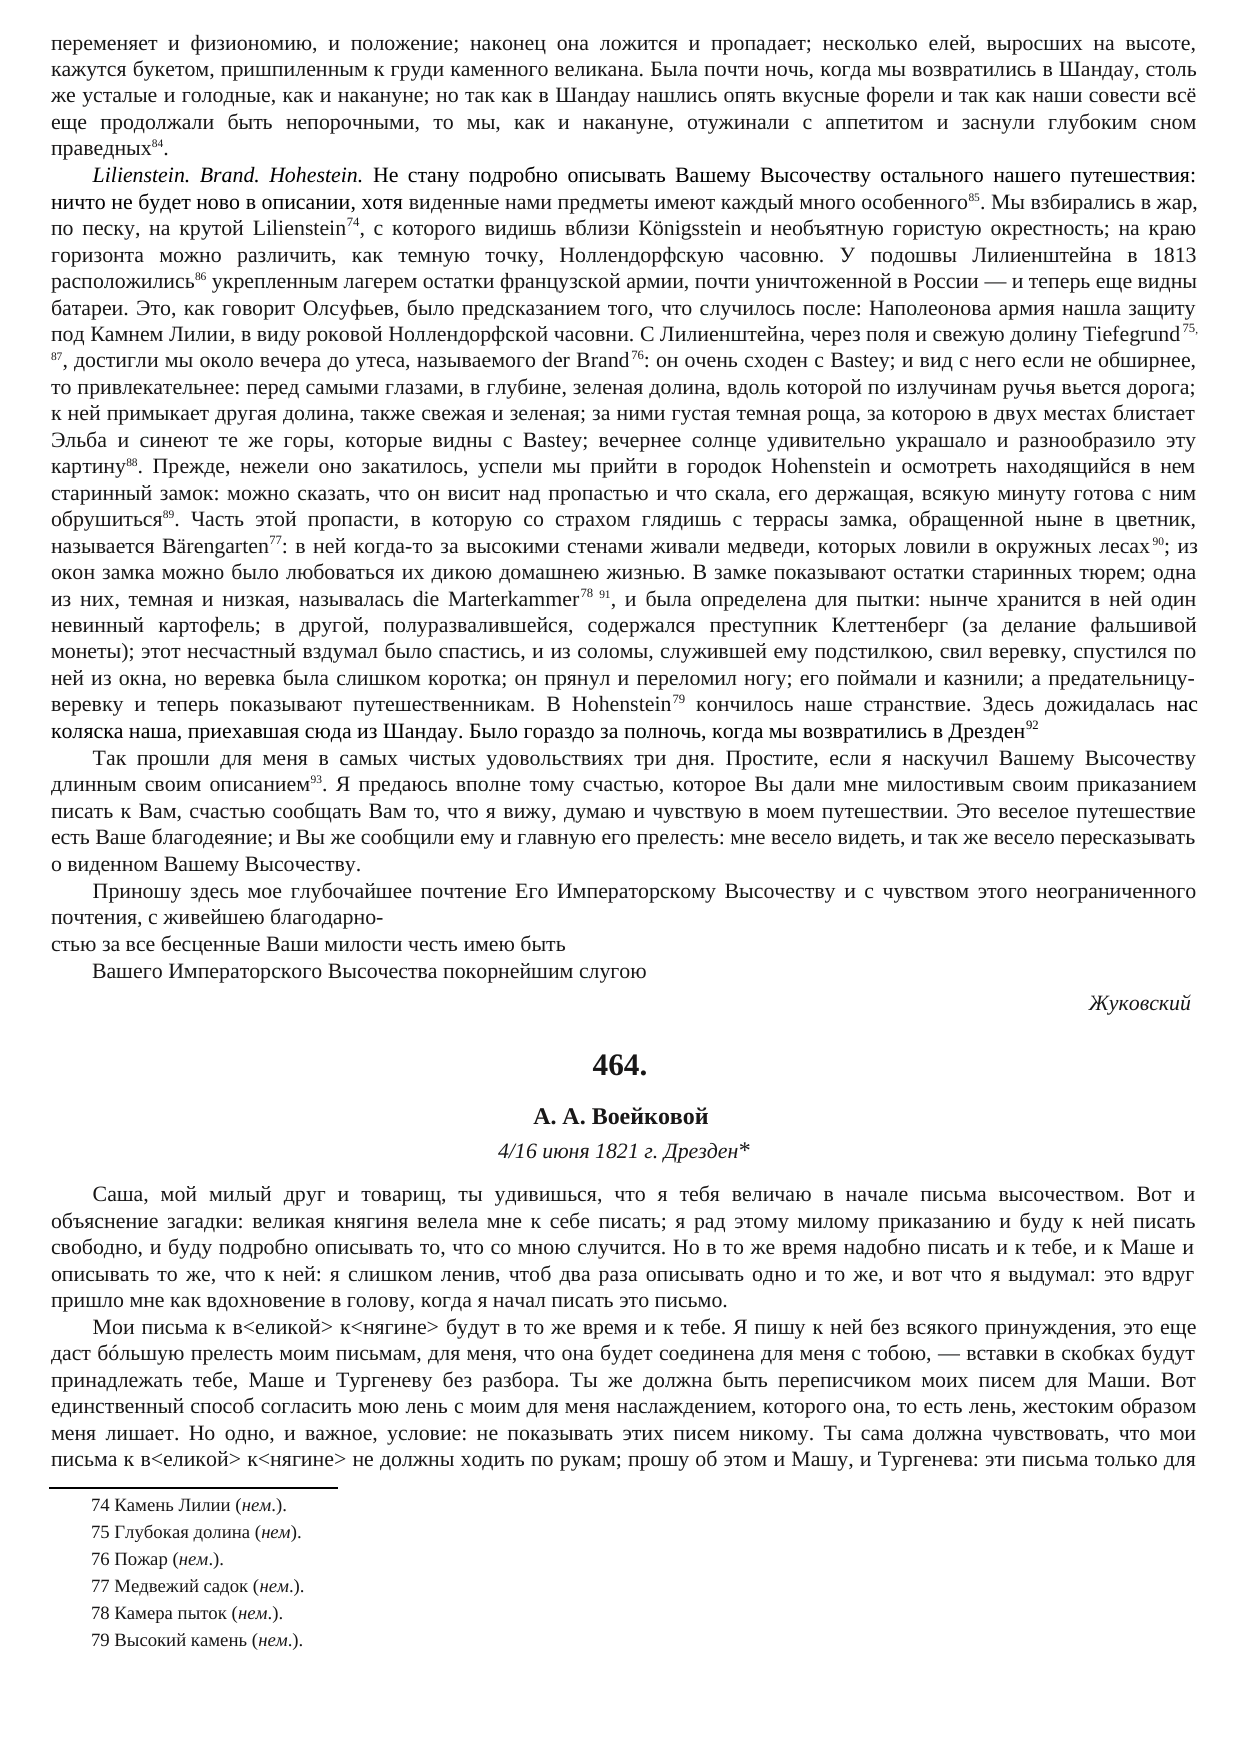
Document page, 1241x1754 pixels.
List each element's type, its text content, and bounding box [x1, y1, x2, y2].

text Медвежий садок (нем.). [49, 1575, 1197, 1596]
text Камень Лилии (нем.). [49, 1494, 1197, 1515]
text Жуковский [90, 990, 1193, 1016]
text 4/16 июня 1821 г. Дрезден* [50, 1136, 1198, 1164]
text Саша, мой милый друг и товарищ, ты удивишься, что я тебя величаю в начале письма высочеством. Вот и объяснение загадки: великая княгиня велела мне к себе писать; я рад этому милому приказанию и буду к ней писать свободно, и буду подробно описывать то, что со мною случится. Но в то же время надобно писать и к тебе, и к Маше и описывать то же, что к ней: я слишком ленив, чтоб два раза описывать одно и то же, и вот что я выдумал: это вдруг пришло мне как вдохновение в голову, когда я начал писать это письмо. [51, 1181, 1198, 1312]
text Пожар (нем.). [49, 1548, 1197, 1569]
text Глубокая долина (нем). [49, 1521, 1197, 1542]
text А. А. Воейковой [51, 1102, 1191, 1130]
text Вашего Императорского Высочества покорнейшим слугою [92, 958, 969, 983]
text Камера пыток (нем.). [49, 1602, 1197, 1623]
subtitle 464. [49, 1046, 1190, 1082]
text стью за все бесценные Ваши милости честь имею быть [51, 931, 1198, 956]
text Мои письма к в<еликой> к<нягине> будут в то же время и к тебе. Я пишу к ней без всякого принуждения, это еще даст бóльшую прелесть моим письмам, для меня, что она будет соединена для меня с тобою, — вставки в скобках будут принадлежать тебе, Маше и Тургеневу без разбора. Ты же должна быть переписчиком моих писем для Маши. Вот единственный способ согласить мою лень с моим для меня наслаждением, которого она, то есть лень, жестоким образом меня лишает. Но одно, и важное, условие: не показывать этих писем никому. Ты сама должна чувствовать, что мои письма к в<еликой> к<нягине> не должны ходить по рукам; прошу об этом и Машу, и Тургенева: эти письма только для [51, 1314, 1198, 1471]
text Приношу здесь мое глубочайшее почтение Его Императорскому Высочеству и с чувством этого неограниченного почтения, с живейшею благодарно- [51, 878, 1198, 929]
text Так прошли для меня в самых чистых удовольствиях три дня. Простите, если я наскучил Вашему Высочеству длинным своим описанием93. Я предаюсь вполне тому счастью, которое Вы дали мне милостивым своим приказанием писать к Вам, счастью сообщать Вам то, что я вижу, думаю и чувствую в моем путешествии. Это веселое путешествие есть Ваше благодеяние; и Вы же сообщили ему и главную его прелесть: мне весело видеть, и так же весело пересказывать о виденном Вашему Высочеству. [51, 745, 1198, 876]
text Высокий камень (нем.). [49, 1629, 1197, 1651]
text переменяет и физиономию, и положение; наконец она ложится и пропадает; несколько елей, выросших на высоте, кажутся букетом, пришпиленным к груди каменного великана. Была почти ночь, когда мы возвратились в Шандау, столь же усталые и голодные, как и накануне; но так как в Шандау нашлись опять вкусные форели и так как наши совести всё еще продолжали быть непорочными, то мы, как и накануне, отужинали с аппетитом и заснули глубоким сном праведных84. [51, 29, 1198, 161]
text Lilienstein. Brand. Hohestein. Не стану подробно описывать Вашему Высочеству остального нашего путешествия: ничто не будет ново в описании, хотя виденные нами предметы имеют каждый много особенного85. Мы взбирались в жар, по песку, на крутой Lilienstein, с которого видишь вблизи Кönigsstein и необъятную гористую окрестность; на краю горизонта можно различить, как темную точку, Ноллендорфскую часовню. У подошвы Лилиенштейна в 1813 расположились86 укрепленным лагерем остатки французской армии, почти уничтоженной в России — и теперь еще видны батареи. Это, как говорит Олсуфьев, было предсказанием того, что случилось после: Наполеонова армия нашла защиту под Камнем Лилии, в виду роковой Ноллендорфской часовни. С Лилиенштейна, через поля и свежую долину Tiefegrund, 87, достигли мы около вечера до утеса, называемого der Brand: он очень сходен с Bastey; и вид с него если не обширнее, то привлекательнее: перед самыми глазами, в глубине, зеленая долина, вдоль которой по излучинам ручья вьется дорога; к ней примыкает другая долина, также свежая и зеленая; за ними густая темная роща, за которою в двух местах блистает Эльба и синеют те же горы, которые видны с Bastey; вечернее солнце удивительно украшало и разнообразило эту картину88. Прежде, нежели оно закатилось, успели мы прийти в городок Hohenstein и осмотреть находящийся в нем старинный замок: можно сказать, что он висит над пропастью и что скала, его держащая, всякую минуту готова с ним обрушиться89. Часть этой пропасти, в которую со страхом глядишь с террасы замка, обращенной ныне в цветник, называется Bärengarten: в ней когда-то за высокими стенами живали медведи, которых ловили в окружных лесах90; из окон замка можно было любоваться их дикою домашнею жизнью. В замке показывают остатки старинных тюрем; одна из них, темная и низкая, называлась die Marterkammer 91, и была определена для пытки: нынче хранится в ней один невинный картофель; в другой, полуразвалившейся, содержался преступник Клеттенберг (за делание фальшивой монеты); этот несчастный вздумал было спастись, и из соломы, служившей ему подстилкою, свил веревку, спустился по ней из окна, но веревка была слишком коротка; он прянул и переломил ногу; его поймали и казнили; а предательницу-веревку и теперь показывают путешественникам. В Hohenstein кончилось наше странствие. Здесь дожидалась нас коляска наша, приехавшая сюда из Шандау. Было гораздо за полночь, когда мы возвратились в Дрезден92 [51, 162, 1198, 743]
